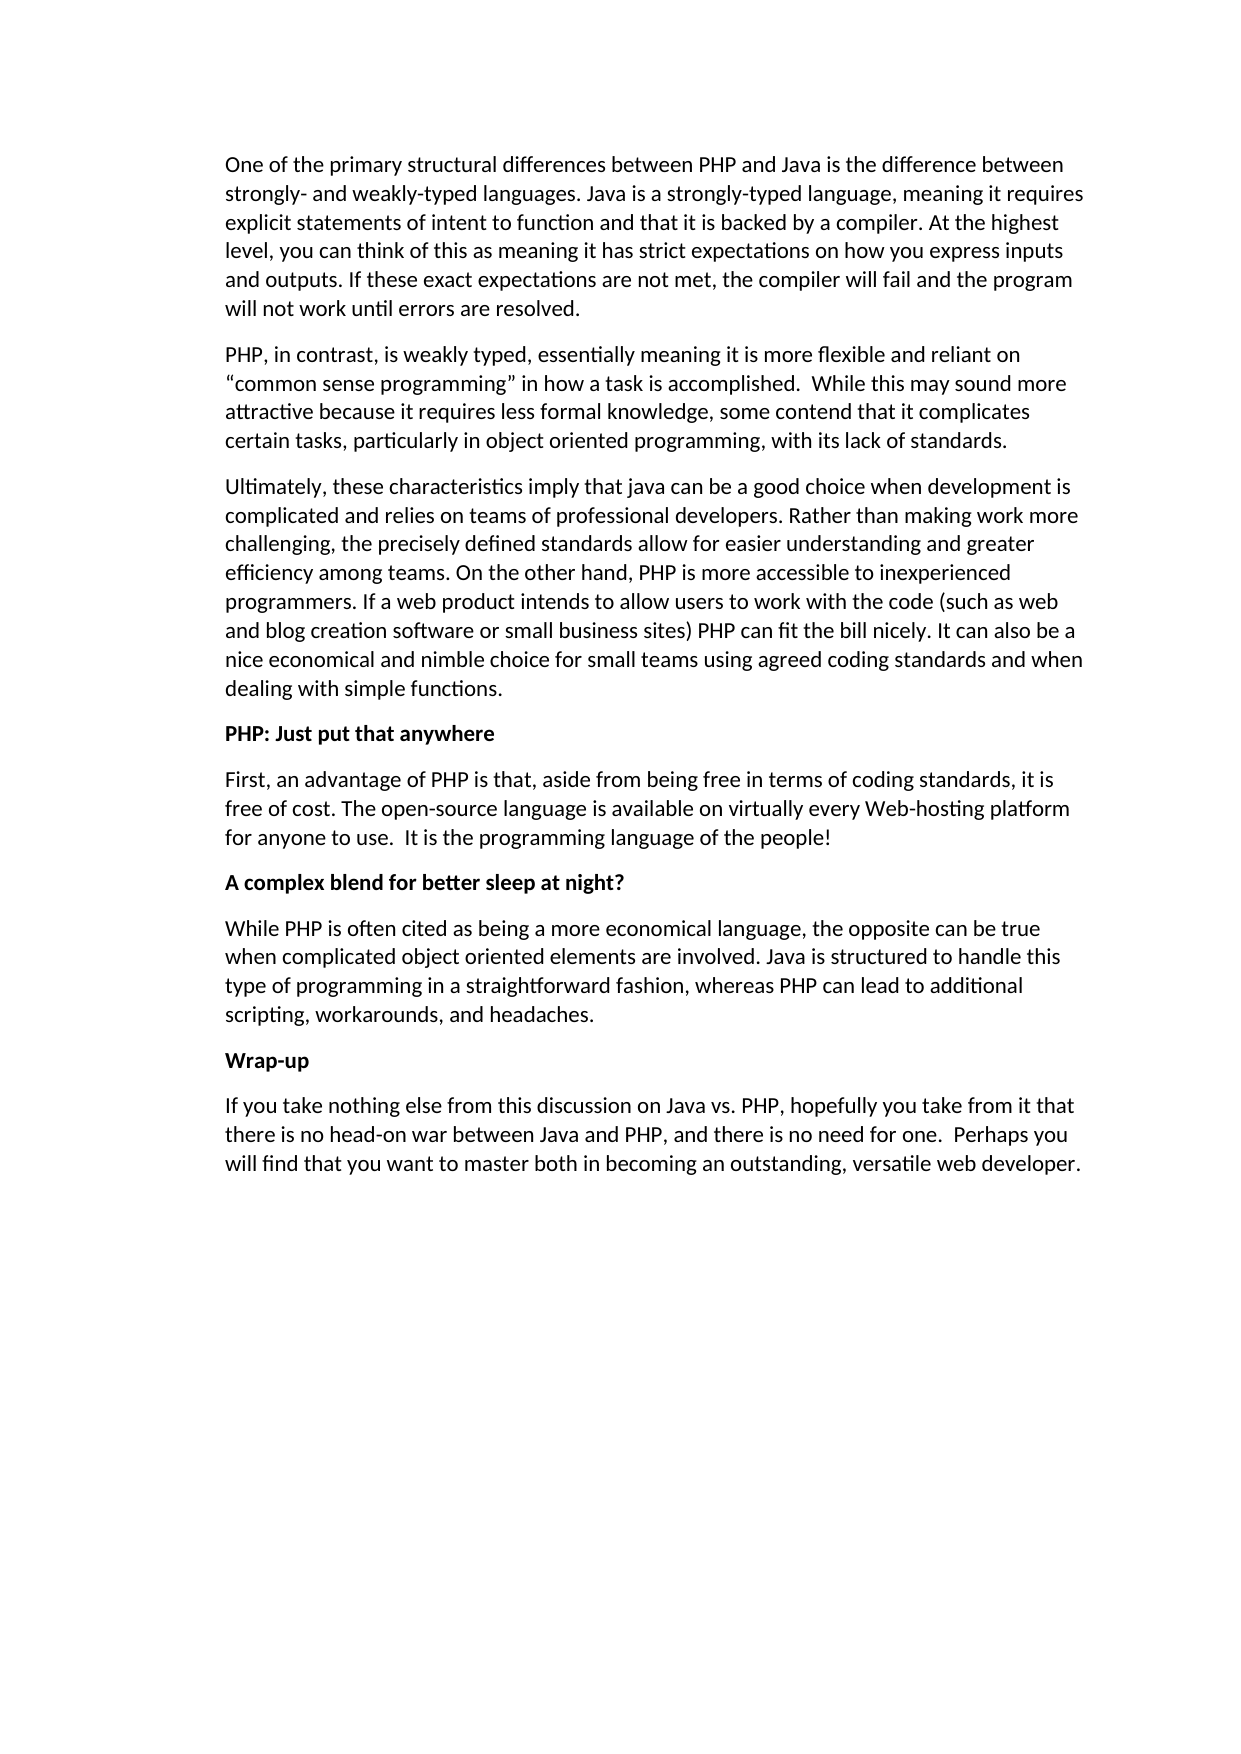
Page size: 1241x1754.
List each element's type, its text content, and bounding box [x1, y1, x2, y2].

text PHP: Just put that anywhere [225, 719, 1090, 747]
text PHP, in contrast, is weakly typed, essentially meaning it is more flexible and reliant on “common sense programming” in how a task is accomplished. While this may sound more attractive because it requires less formal knowledge, some contend that it complicates certain tasks, particularly in object oriented programming, with its lack of standards. [225, 340, 1090, 454]
text Wrap-up [225, 1046, 1090, 1074]
text One of the primary structural differences between PHP and Java is the difference between strongly- and weakly-typed languages. Java is a strongly-typed language, meaning it requires explicit statements of intent to function and that it is backed by a compiler. At the highest level, you can think of this as meaning it has strict expectations on how you express inputs and outputs. If these exact expectations are not met, the compiler will fail and the program will not work until errors are resolved. [225, 150, 1090, 322]
text While PHP is often cited as being a more economical language, the opposite can be true when complicated object oriented elements are involved. Java is structured to handle this type of programming in a straightforward fashion, whereas PHP can lead to additional scripting, workarounds, and headaches. [225, 914, 1090, 1028]
text Ultimately, these characteristics imply that java can be a good choice when development is complicated and relies on teams of professional developers. Rather than making work more challenging, the precisely defined standards allow for easier understanding and greater efficiency among teams. On the other hand, PHP is more accessible to inexperienced programmers. If a web product intends to allow users to work with the code (such as web and blog creation software or small business sites) PHP can fit the bill nicely. It can also be a nice economical and nimble choice for small teams using agreed coding standards and when dealing with simple functions. [225, 472, 1090, 702]
text If you take nothing else from this discussion on Java vs. PHP, hopefully you take from it that there is no head-on war between Java and PHP, and there is no need for one. Perhaps you will find that you want to master both in becoming an outstanding, versatile web developer. [225, 1091, 1090, 1177]
text First, an advantage of PHP is that, aside from being free in terms of coding standards, it is free of cost. The open-source language is available on virtually every Web-hosting platform for anyone to use. It is the programming language of the people! [225, 765, 1090, 851]
text A complex blend for better sleep at night? [225, 868, 1090, 896]
